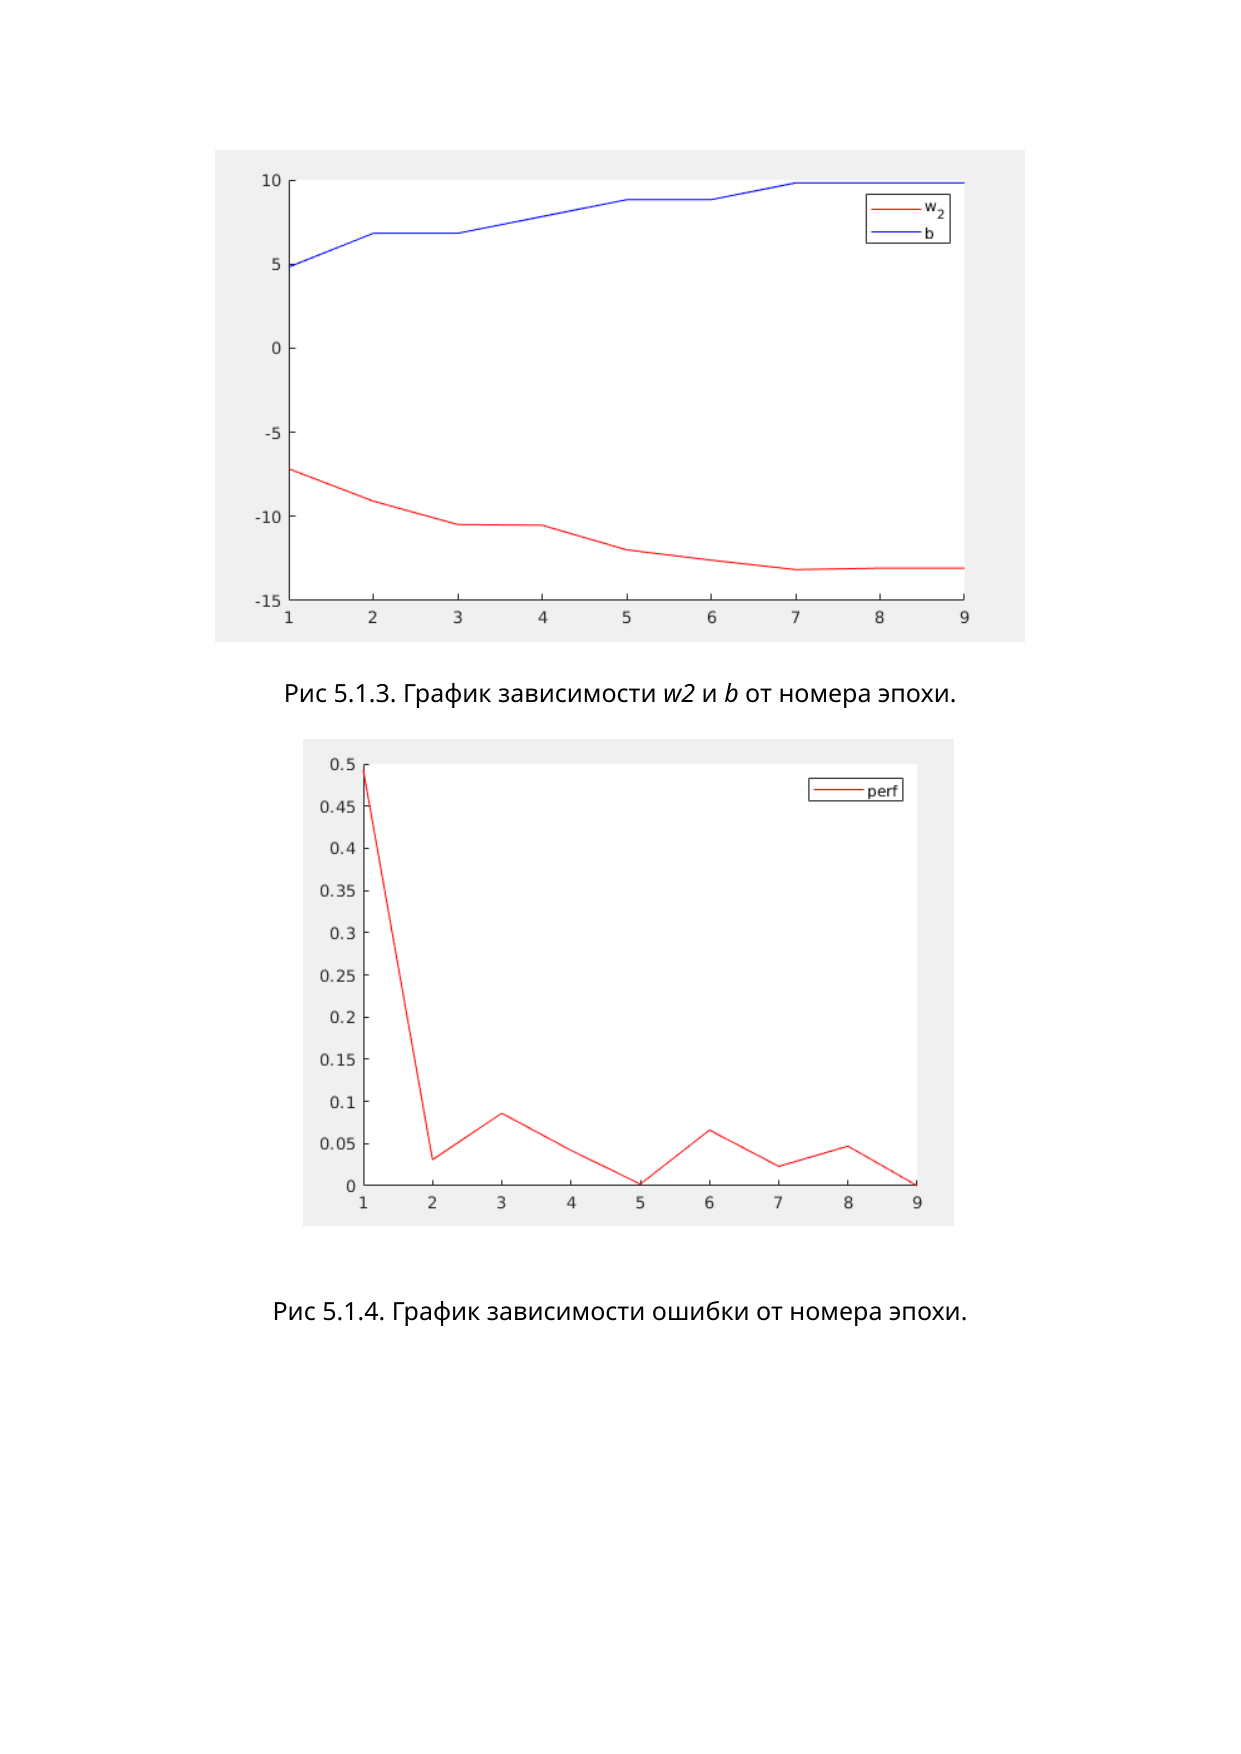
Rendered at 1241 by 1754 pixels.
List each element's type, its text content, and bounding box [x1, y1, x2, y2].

picture [215, 150, 1025, 642]
picture [302, 739, 954, 1226]
text Рис 5.1.3. График зависимости w2 и b от номера эпохи. [118, 118, 1122, 710]
text Рис 5.1.4. График зависимости ошибки от номера эпохи. [118, 710, 1122, 1328]
